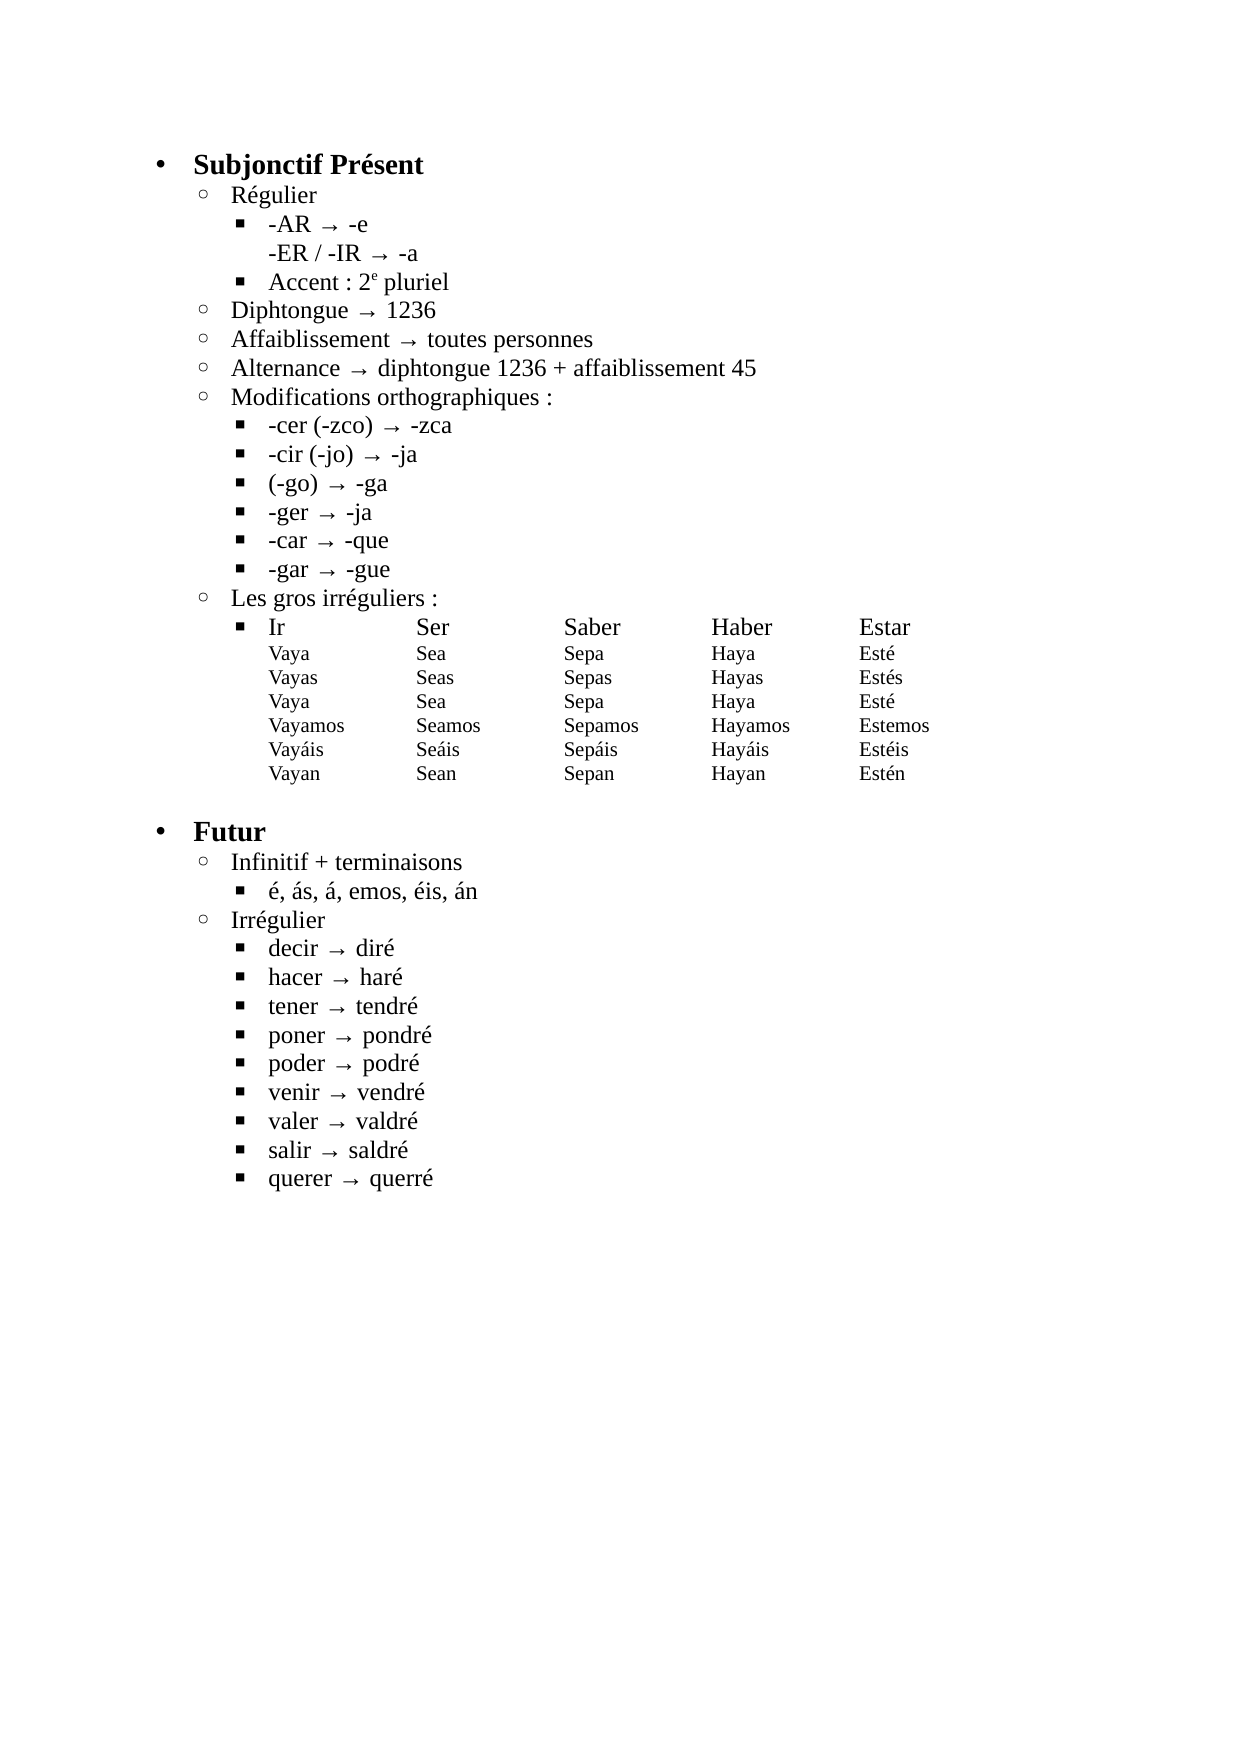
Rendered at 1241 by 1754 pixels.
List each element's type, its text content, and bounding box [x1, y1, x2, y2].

list -gar → -gue [231, 554, 1122, 583]
list Infinitif + terminaisons [193, 847, 1122, 876]
list Vayan Sean Sepan Hayan Estén [231, 761, 1122, 785]
list -AR → -e [231, 209, 1122, 238]
list Vaya Sea Sepa Haya Esté [231, 641, 1122, 664]
list querer → querré [231, 1163, 1122, 1192]
list Vayáis Seáis Sepáis Hayáis Estéis [231, 737, 1122, 761]
list -cir (-jo) → -ja [231, 439, 1122, 468]
list poder → podré [231, 1048, 1122, 1077]
list hacer → haré [231, 962, 1122, 991]
list Vaya Sea Sepa Haya Esté [231, 689, 1122, 713]
list -ER / -IR → -a [231, 238, 1122, 267]
list Alternance → diphtongue 1236 + affaiblissement 45 [193, 353, 1122, 382]
list salir → saldré [231, 1135, 1122, 1163]
list Affaiblissement → toutes personnes [193, 324, 1122, 353]
list -cer (-zco) → -zca [231, 411, 1122, 439]
list Diphtongue → 1236 [193, 296, 1122, 324]
list -ger → -ja [231, 497, 1122, 526]
list decir → diré [231, 933, 1122, 962]
list poner → pondré [231, 1020, 1122, 1048]
list Régulier [193, 181, 1122, 209]
list Irrégulier [193, 905, 1122, 933]
list Modifications orthographiques : [193, 382, 1122, 411]
list (-go) → -ga [231, 468, 1122, 497]
list tener → tendré [231, 991, 1122, 1020]
list Vayas Seas Sepas Hayas Estés [231, 664, 1122, 689]
list Futur [156, 814, 1122, 847]
list Les gros irréguliers : [193, 583, 1122, 612]
list -car → -que [231, 526, 1122, 554]
list Accent : 2e pluriel [231, 267, 1122, 296]
list valer → valdré [231, 1106, 1122, 1135]
list Subjonctif Présent [156, 147, 1122, 181]
list Ir Ser Saber Haber Estar [231, 612, 1122, 641]
list venir → vendré [231, 1077, 1122, 1106]
list Vayamos Seamos Sepamos Hayamos Estemos [231, 713, 1122, 737]
list é, ás, á, emos, éis, án [231, 876, 1122, 905]
